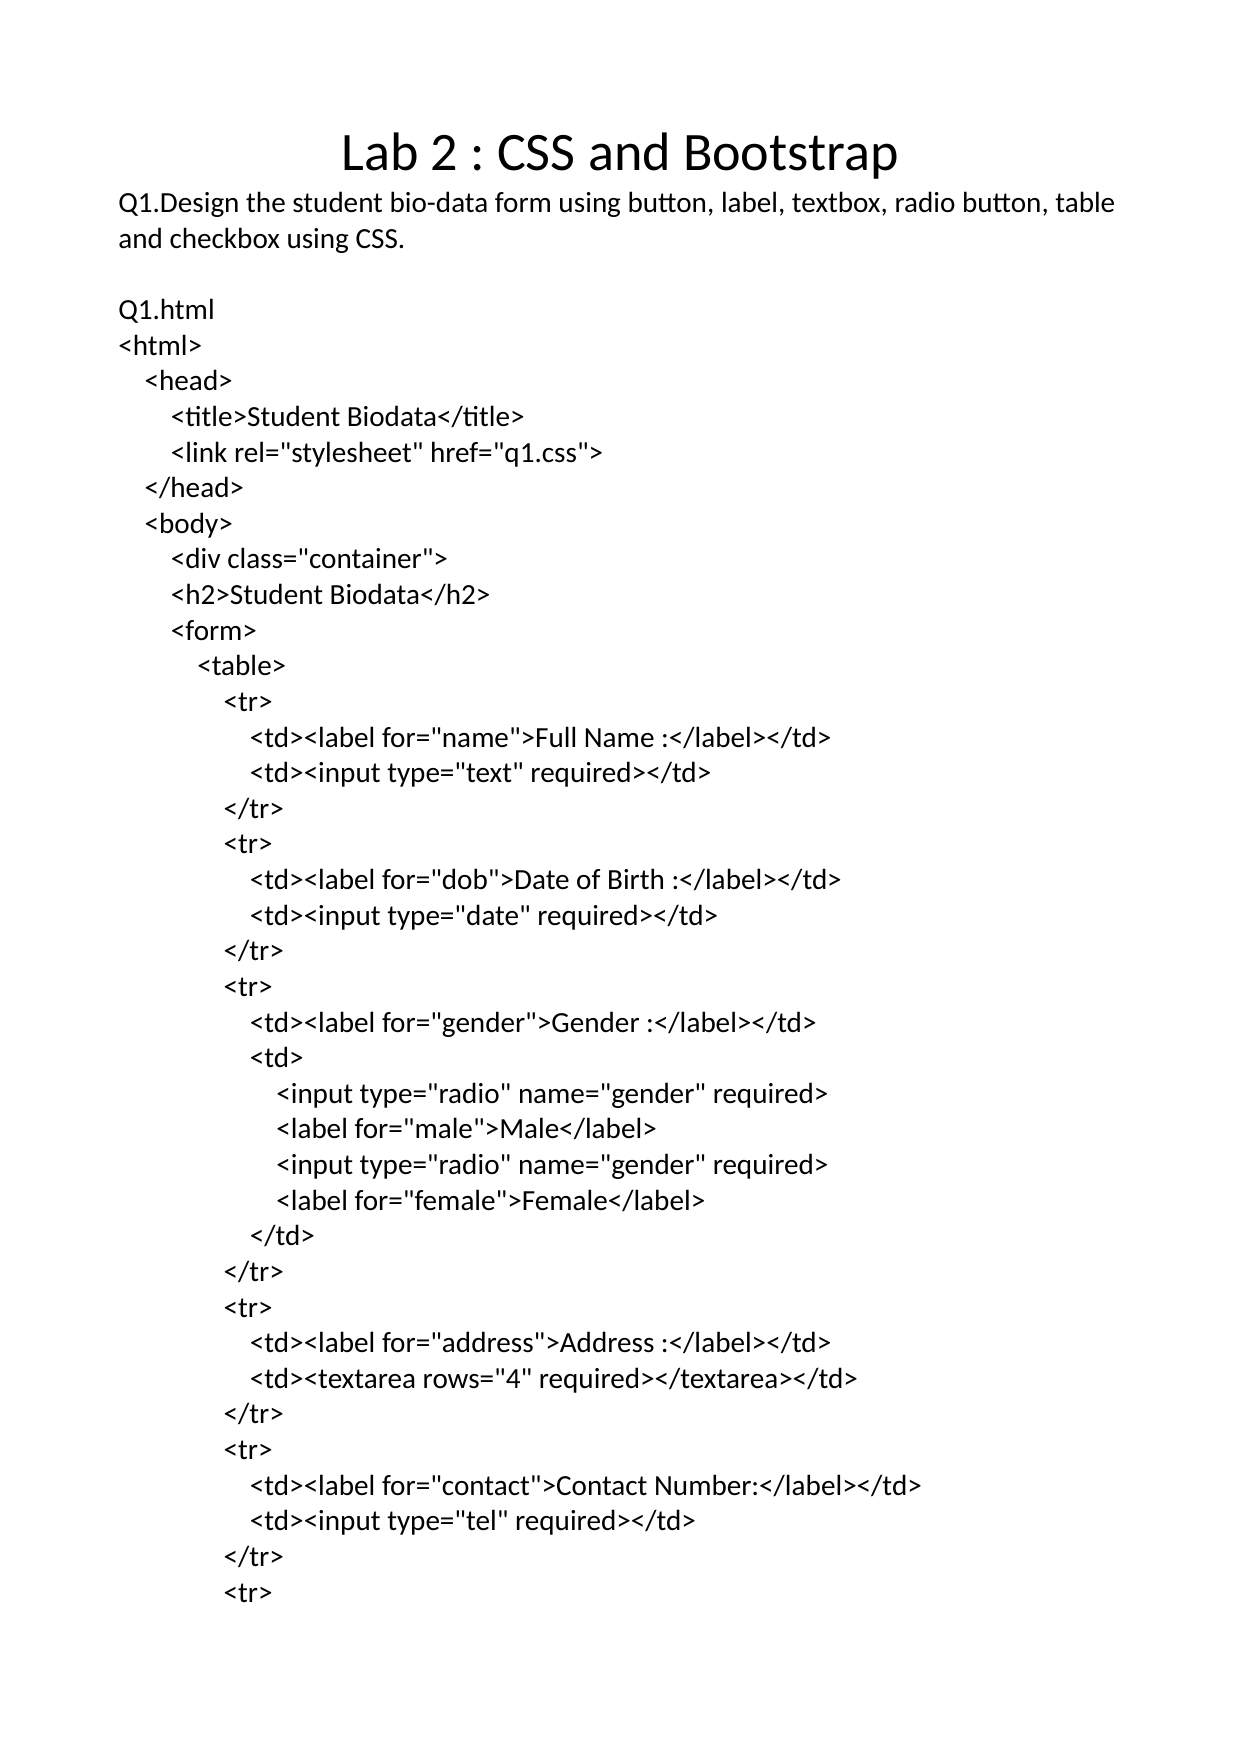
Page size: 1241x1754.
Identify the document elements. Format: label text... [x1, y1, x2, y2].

text </tr> [118, 1538, 1122, 1574]
text <td><input type="text" required></td> [118, 754, 1122, 790]
text <tr> [118, 683, 1122, 719]
text <tr> [118, 1289, 1122, 1324]
text <tr> [118, 826, 1122, 861]
text <h2>Student Biodata</h2> [118, 576, 1122, 612]
text <td><textarea rows="4" required></textarea></td> [118, 1360, 1122, 1396]
text </td> [118, 1217, 1122, 1253]
text <td><label for="gender">Gender :</label></td> [118, 1004, 1122, 1039]
text <tr> [118, 968, 1122, 1004]
text <td><label for="address">Address :</label></td> [118, 1324, 1122, 1360]
text <label for="female">Female</label> [118, 1182, 1122, 1217]
text </tr> [118, 1396, 1122, 1431]
text </tr> [118, 790, 1122, 826]
text <td><label for="name">Full Name :</label></td> [118, 719, 1122, 754]
text <html> [118, 327, 1122, 362]
text </tr> [118, 932, 1122, 968]
text <td><label for="dob">Date of Birth :</label></td> [118, 861, 1122, 897]
text <div class="container"> [118, 541, 1122, 576]
text <head> [118, 362, 1122, 398]
text <tr> [118, 1431, 1122, 1467]
text <input type="radio" name="gender" required> [118, 1146, 1122, 1182]
text <title>Student Biodata</title> [118, 398, 1122, 434]
text <label for="male">Male</label> [118, 1111, 1122, 1146]
text <form> [118, 612, 1122, 647]
text <body> [118, 505, 1122, 541]
text <td><input type="tel" required></td> [118, 1502, 1122, 1538]
text Q1.Design the student bio-data form using button, label, textbox, radio button, table and checkbox using CSS. [118, 184, 1122, 256]
text <input type="radio" name="gender" required> [118, 1075, 1122, 1111]
text <td><label for="contact">Contact Number:</label></td> [118, 1467, 1122, 1502]
text <td> [118, 1039, 1122, 1075]
text Lab 2 : CSS and Bootstrap [118, 118, 1122, 184]
text <td><input type="date" required></td> [118, 897, 1122, 932]
text <link rel="stylesheet" href="q1.css"> [118, 434, 1122, 469]
text </head> [118, 469, 1122, 505]
text <tr> [118, 1574, 1122, 1609]
text <table> [118, 647, 1122, 683]
text Q1.html [118, 291, 1122, 327]
text </tr> [118, 1253, 1122, 1289]
